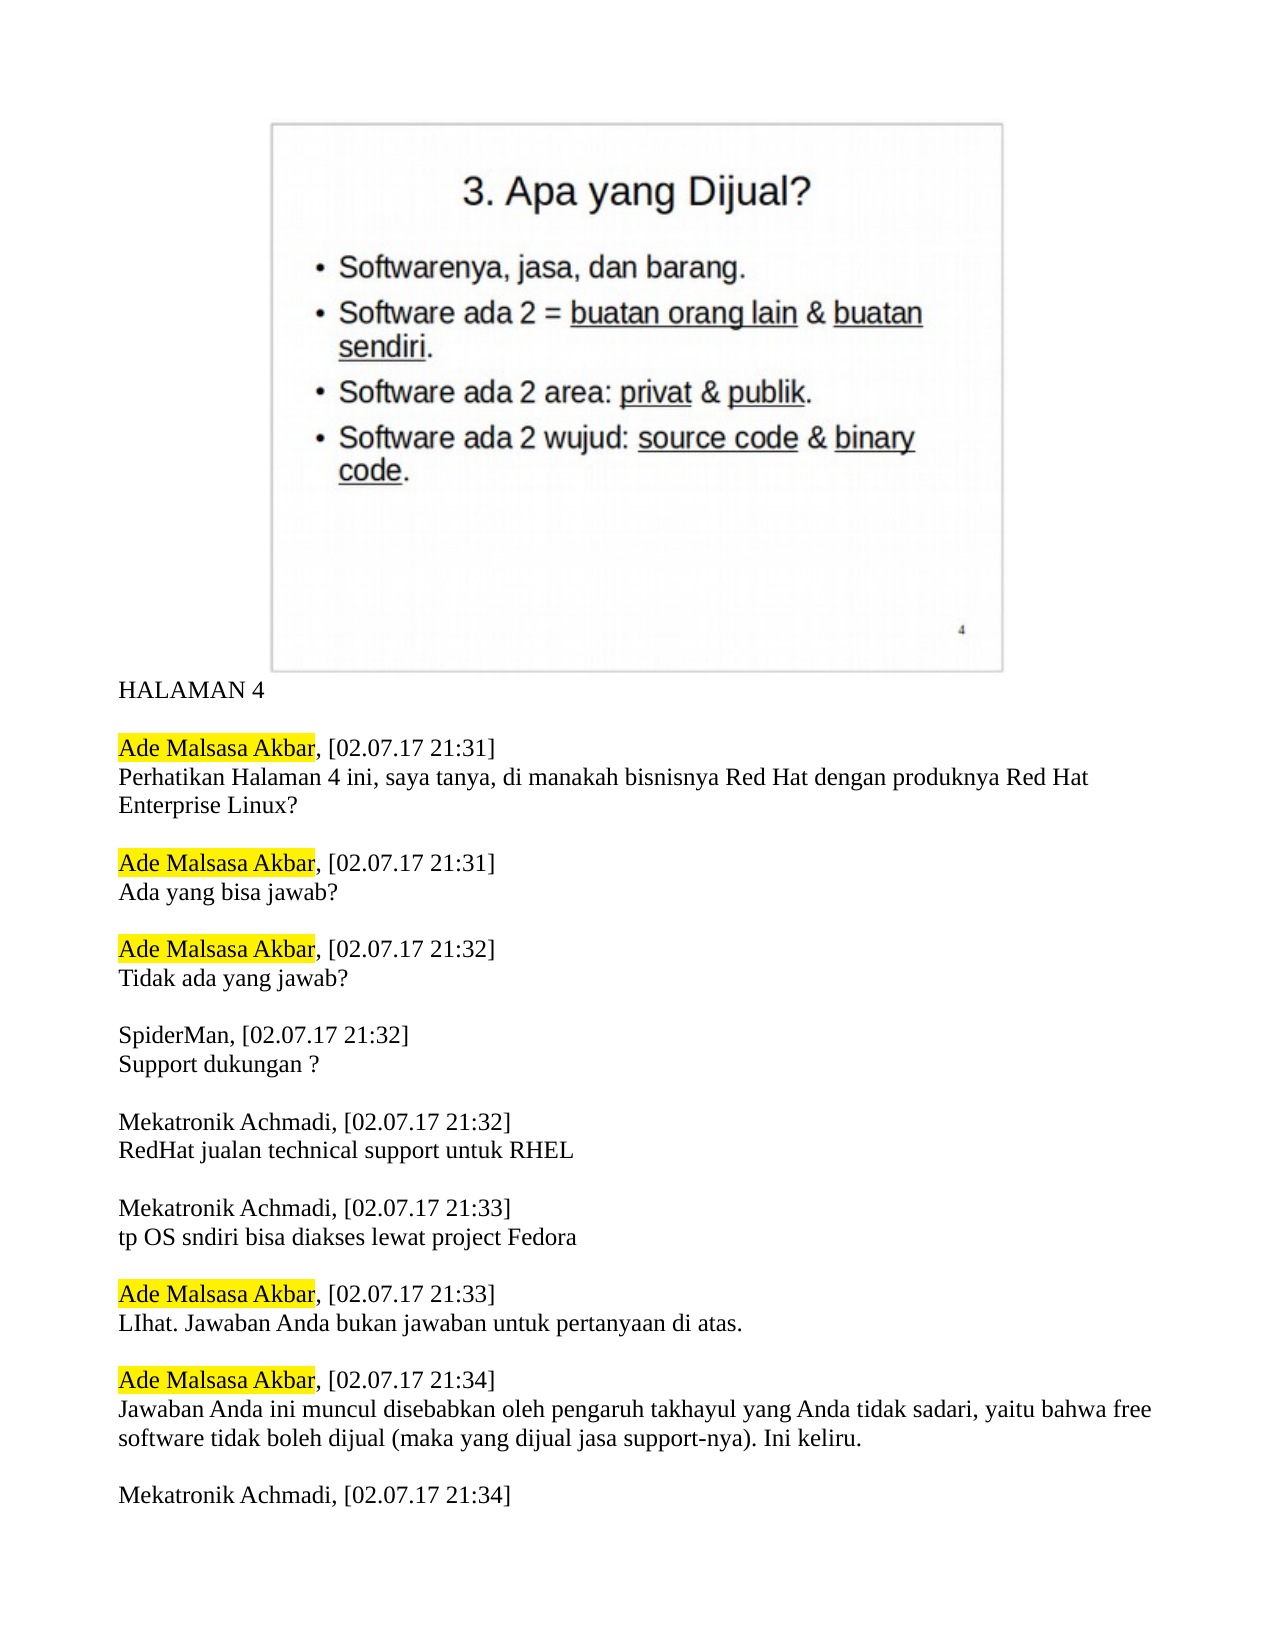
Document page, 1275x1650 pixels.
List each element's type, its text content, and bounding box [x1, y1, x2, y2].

text tp OS sndiri bisa diakses lewat project Fedora [118, 1222, 1157, 1251]
text RedHat jualan technical support untuk RHEL [118, 1136, 1157, 1164]
text Ade Malsasa Akbar, [02.07.17 21:31] [118, 733, 1157, 762]
text Ade Malsasa Akbar, [02.07.17 21:32] [118, 934, 1157, 963]
text Mekatronik Achmadi, [02.07.17 21:34] [118, 1481, 1157, 1509]
text LIhat. Jawaban Anda bukan jawaban untuk pertanyaan di atas. [118, 1308, 1157, 1337]
text SpiderMan, [02.07.17 21:32] [118, 1021, 1157, 1049]
text Mekatronik Achmadi, [02.07.17 21:33] [118, 1193, 1157, 1222]
text Ade Malsasa Akbar, [02.07.17 21:33] [118, 1279, 1157, 1308]
picture [267, 118, 1008, 676]
text Jawaban Anda ini muncul disebabkan oleh pengaruh takhayul yang Anda tidak sadari, yaitu bahwa free software tidak boleh dijual (maka yang dijual jasa support-nya). Ini keliru. [118, 1394, 1157, 1452]
text Ade Malsasa Akbar, [02.07.17 21:31] [118, 848, 1157, 877]
text Ade Malsasa Akbar, [02.07.17 21:34] [118, 1366, 1157, 1394]
text Mekatronik Achmadi, [02.07.17 21:32] [118, 1107, 1157, 1136]
text Ada yang bisa jawab? [118, 877, 1157, 906]
text Tidak ada yang jawab? [118, 963, 1157, 992]
text HALAMAN 4 [118, 118, 1157, 704]
text Support dukungan ? [118, 1049, 1157, 1078]
text Perhatikan Halaman 4 ini, saya tanya, di manakah bisnisnya Red Hat dengan produknya Red Hat Enterprise Linux? [118, 762, 1157, 819]
